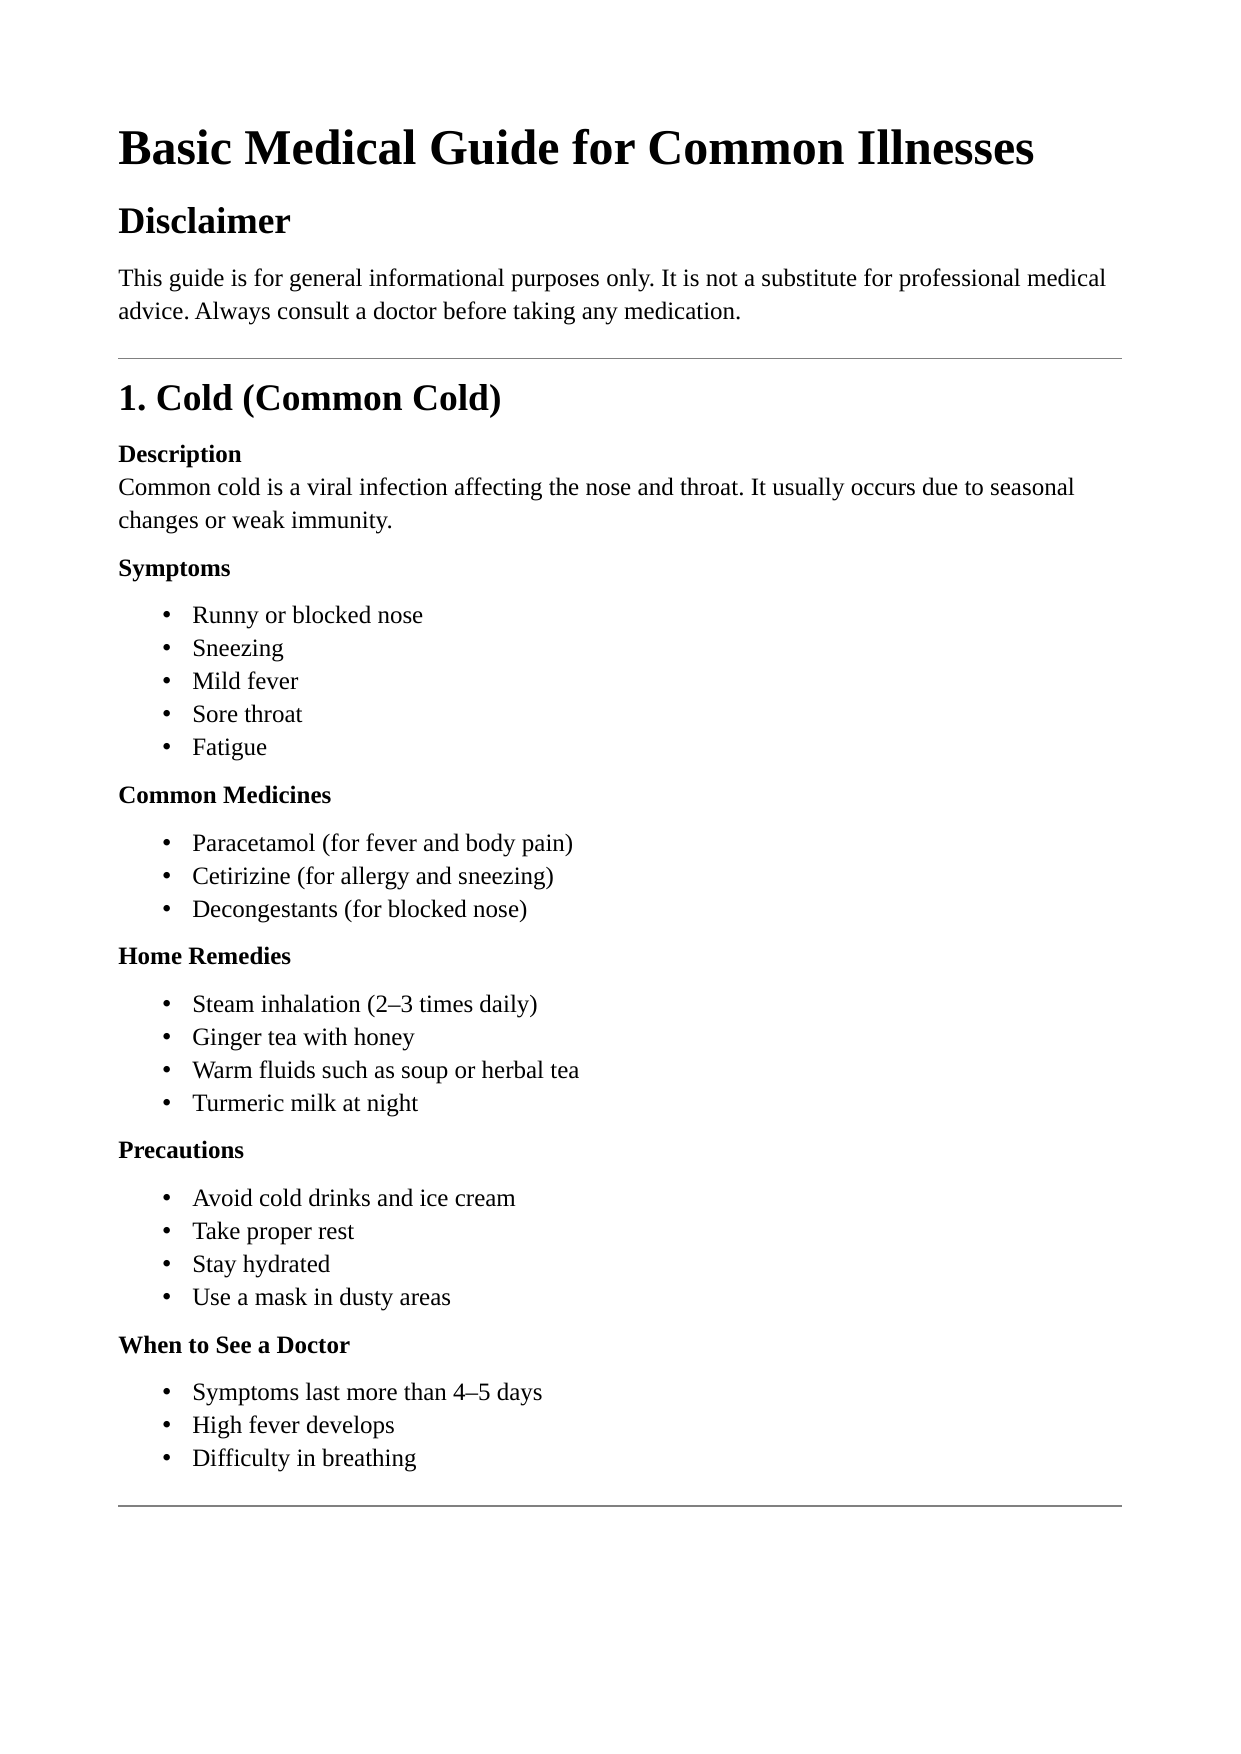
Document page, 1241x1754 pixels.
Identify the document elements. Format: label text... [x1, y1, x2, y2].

list Take proper rest [162, 1216, 1122, 1245]
text Precautions [118, 1136, 1122, 1164]
list Stay hydrated [162, 1249, 1122, 1278]
list Sore throat [162, 699, 1122, 728]
list Fatigue [162, 732, 1122, 761]
list High fever develops [162, 1411, 1122, 1439]
list Warm fluids such as soup or herbal tea [162, 1055, 1122, 1084]
list Ginger tea with honey [162, 1022, 1122, 1051]
list Difficulty in breathing [162, 1443, 1122, 1472]
text Common Medicines [118, 780, 1122, 809]
text This guide is for general informational purposes only. It is not a substitute for professional medical advice. Always consult a doctor before taking any medication. [118, 263, 1122, 325]
subtitle Disclaimer [118, 199, 1122, 242]
text When to See a Doctor [118, 1330, 1122, 1359]
list Runny or blocked nose [162, 600, 1122, 629]
list Decongestants (for blocked nose) [162, 894, 1122, 922]
list Cetirizine (for allergy and sneezing) [162, 861, 1122, 889]
text Description Common cold is a viral infection affecting the nose and throat. It usually occurs due to seasonal changes or weak immunity. [118, 439, 1122, 534]
subtitle 1. Cold (Common Cold) [118, 375, 1122, 418]
text Home Remedies [118, 941, 1122, 970]
subtitle Basic Medical Guide for Common Illnesses [118, 118, 1122, 176]
list Turmeric milk at night [162, 1088, 1122, 1117]
list Mild fever [162, 666, 1122, 695]
list Use a mask in dusty areas [162, 1282, 1122, 1311]
list Symptoms last more than 4–5 days [162, 1377, 1122, 1406]
list Avoid cold drinks and ice cream [162, 1183, 1122, 1212]
list Sneezing [162, 633, 1122, 662]
text Symptoms [118, 553, 1122, 582]
list Steam inhalation (2–3 times daily) [162, 989, 1122, 1018]
list Paracetamol (for fever and body pain) [162, 828, 1122, 856]
